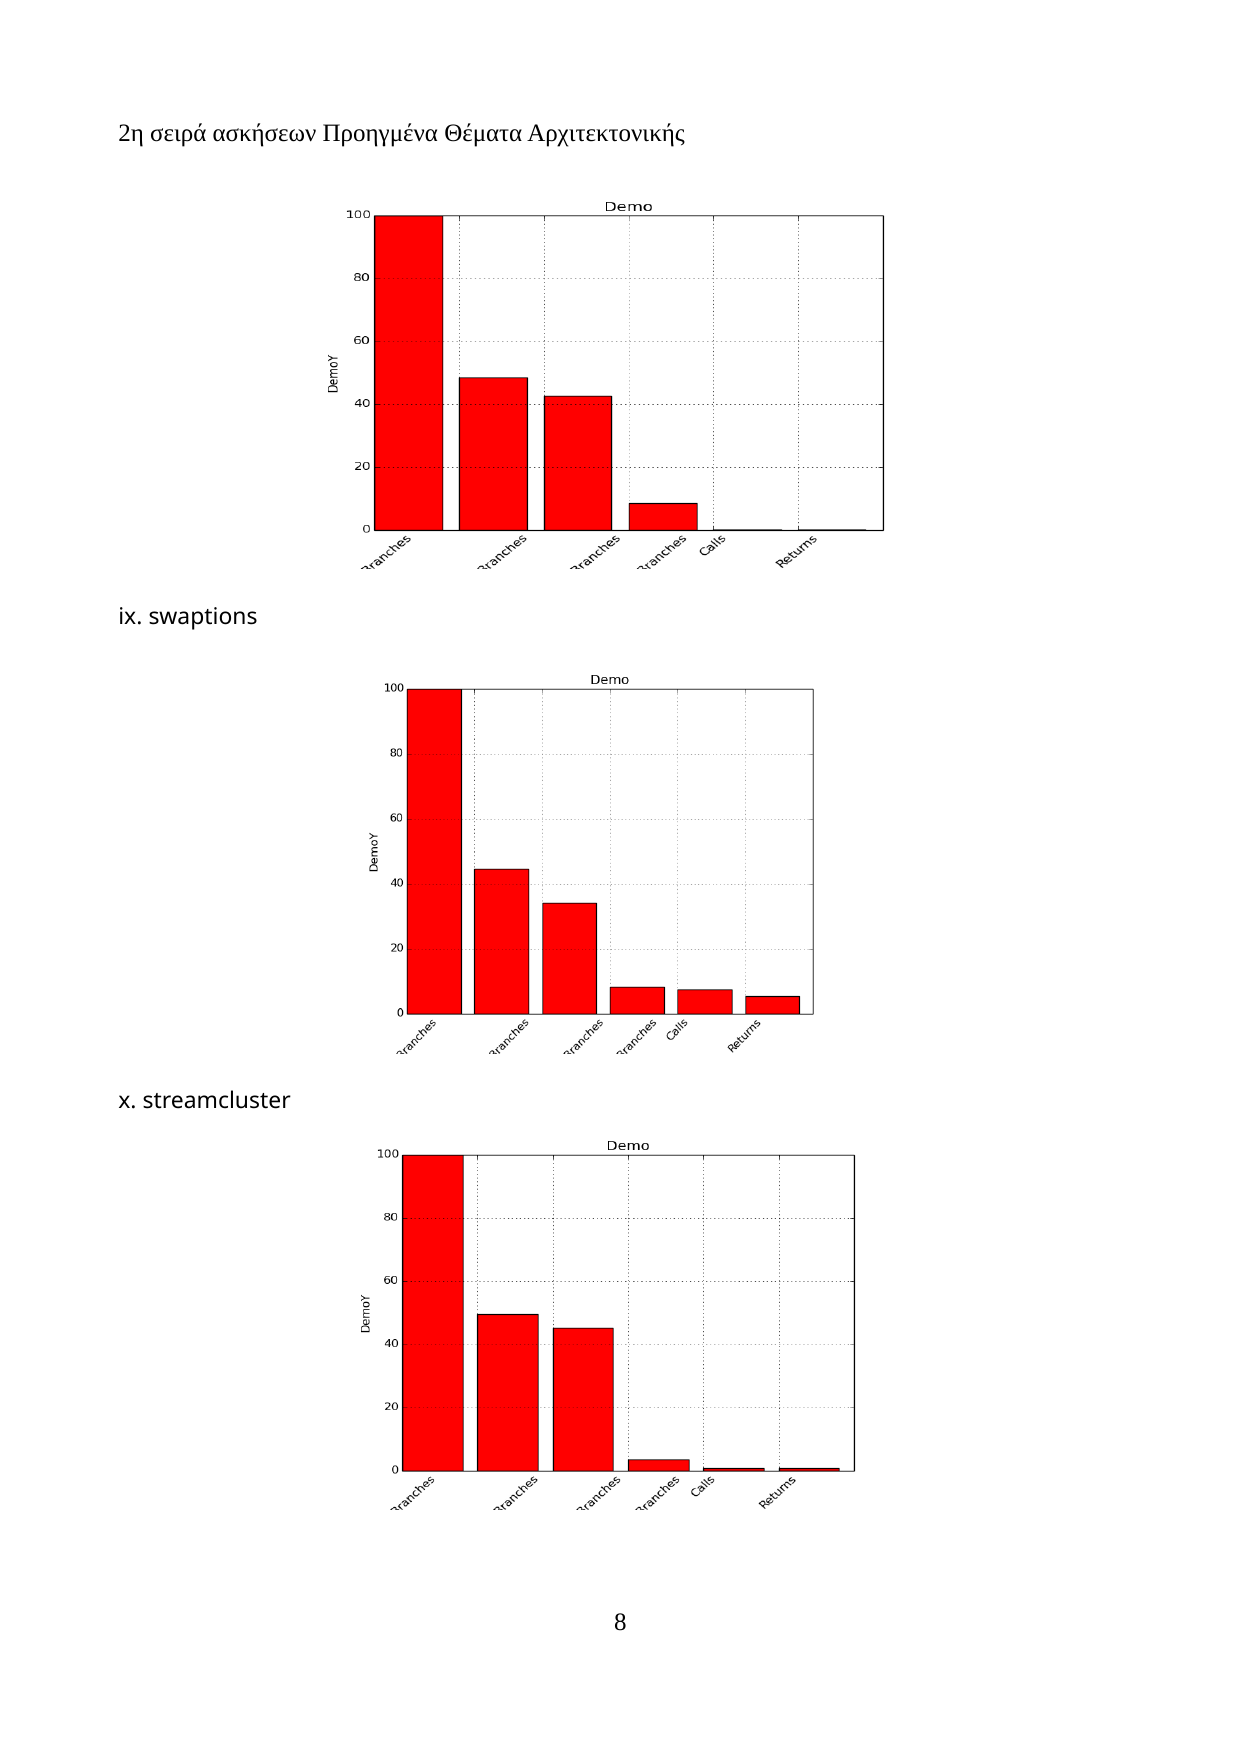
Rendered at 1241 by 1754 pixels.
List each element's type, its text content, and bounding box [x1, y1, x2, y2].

title streamcluster [118, 1084, 1122, 1116]
picture [341, 648, 865, 1054]
picture [329, 1115, 912, 1510]
title swaptions [118, 600, 1122, 631]
picture [292, 176, 948, 569]
